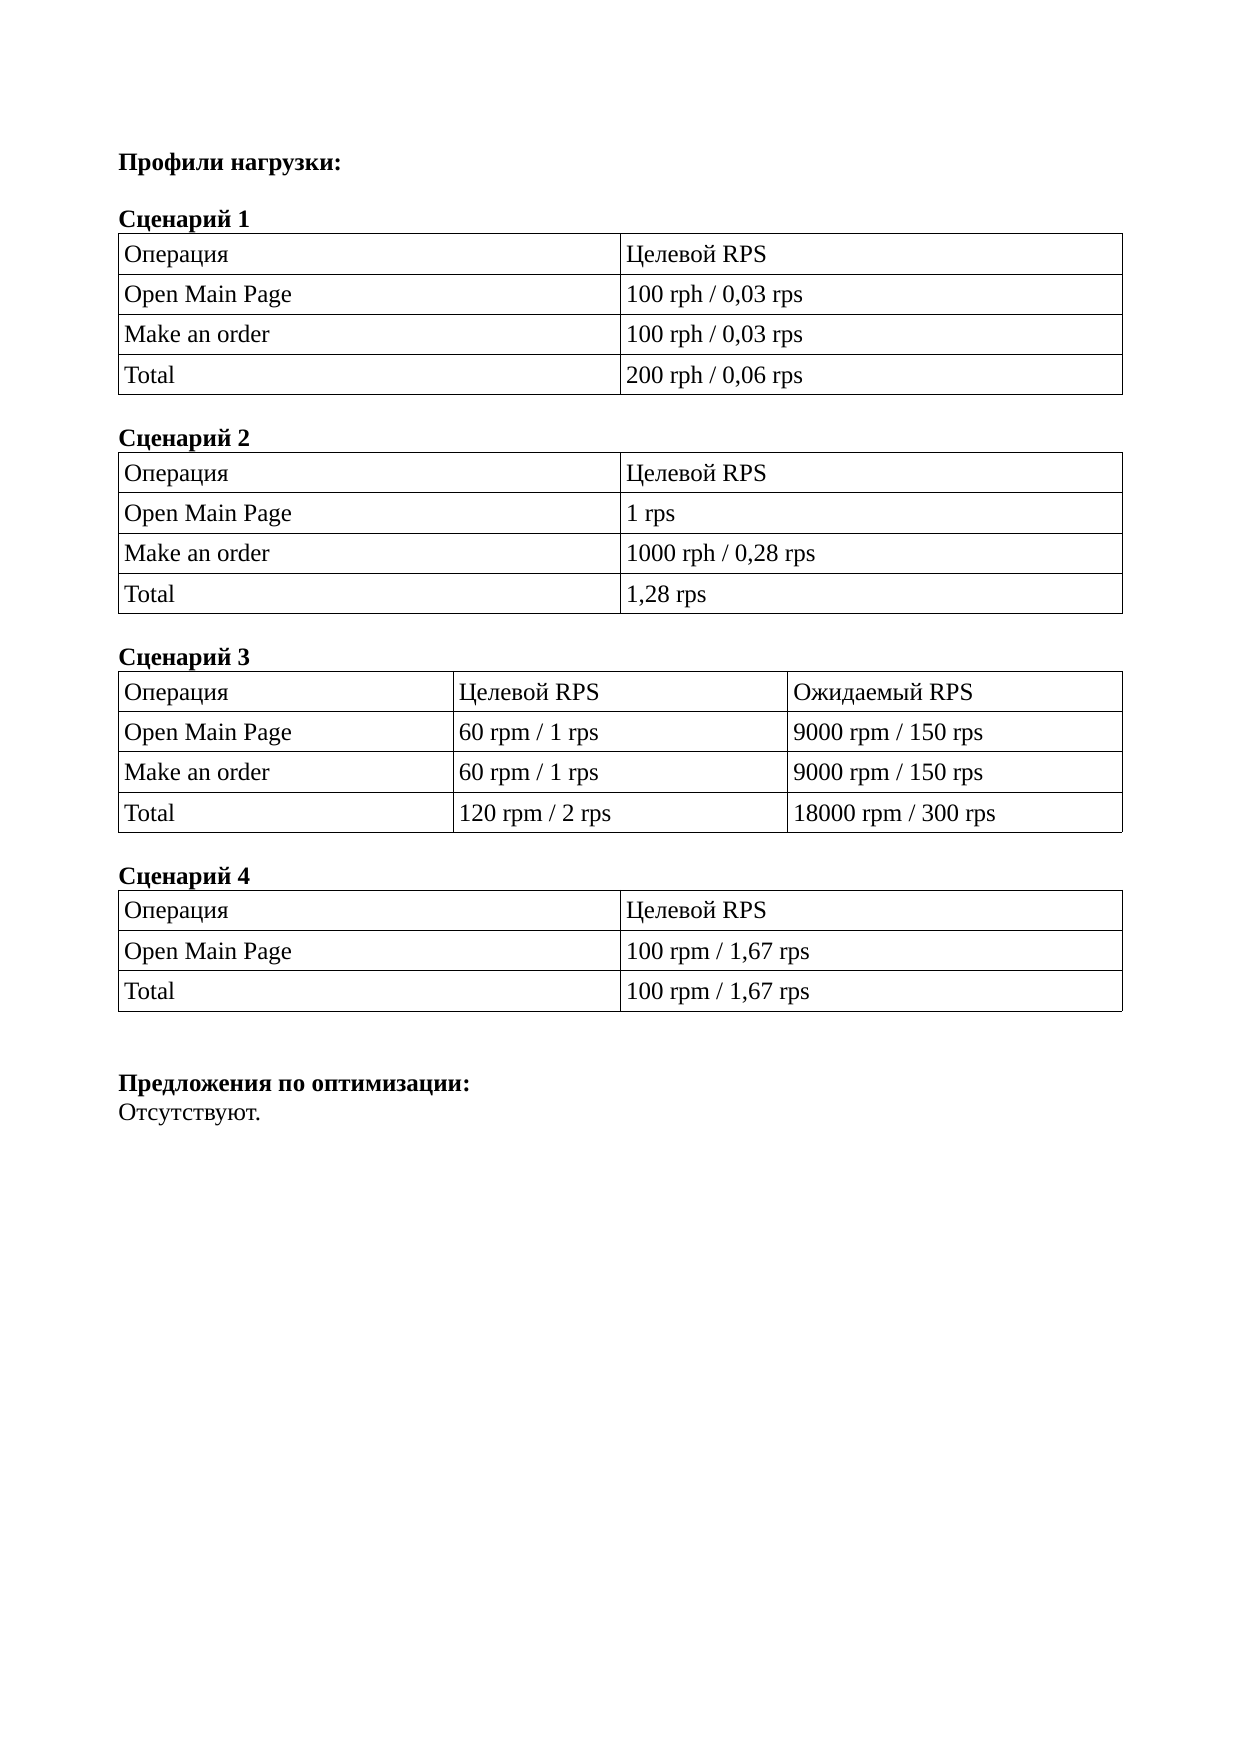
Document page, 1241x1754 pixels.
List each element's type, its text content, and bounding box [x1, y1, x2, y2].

table_cell 100 rpm / 1,67 rps [621, 931, 1122, 970]
table_cell 9000 rpm / 150 rps [788, 712, 1122, 751]
table_cell 18000 rpm / 300 rps [788, 793, 1122, 832]
table_header Целевой RPS [454, 672, 787, 711]
table_cell 9000 rpm / 150 rps [788, 752, 1122, 792]
table_cell Open Main Page [119, 931, 620, 970]
table_cell Total [119, 355, 620, 394]
text Профили нагрузки: [118, 147, 1122, 176]
table_cell Total [119, 971, 620, 1011]
text Сценарий 4 [118, 861, 1122, 890]
table_header Операция [119, 453, 620, 492]
table_cell 100 rph / 0,03 rps [621, 275, 1122, 314]
table_header Операция [119, 234, 620, 273]
table_cell 120 rpm / 2 rps [454, 793, 787, 832]
table_cell Total [119, 574, 620, 613]
text Предложения по оптимизации: [118, 1068, 1122, 1097]
table_cell Make an order [119, 534, 620, 573]
table_cell 200 rph / 0,06 rps [621, 355, 1122, 394]
table_header Операция [119, 891, 620, 930]
table_cell 100 rpm / 1,67 rps [621, 971, 1122, 1011]
table_cell Total [119, 793, 453, 832]
table_cell Make an order [119, 315, 620, 354]
table_cell Open Main Page [119, 275, 620, 314]
table_header Операция [119, 672, 453, 711]
text Сценарий 1 [118, 204, 1122, 233]
table_cell 1,28 rps [621, 574, 1122, 613]
table_cell 1 rps [621, 493, 1122, 533]
text Отсутствуют. [118, 1097, 1122, 1126]
text Сценарий 2 [118, 423, 1122, 452]
table_header Целевой RPS [621, 453, 1122, 492]
table_header Ожидаемый RPS [788, 672, 1122, 711]
table_cell Open Main Page [119, 712, 453, 751]
table_cell 60 rpm / 1 rps [454, 752, 787, 792]
table_cell 100 rph / 0,03 rps [621, 315, 1122, 354]
table_cell Make an order [119, 752, 453, 792]
table_cell 1000 rph / 0,28 rps [621, 534, 1122, 573]
text Сценарий 3 [118, 642, 1122, 671]
table_header Целевой RPS [621, 891, 1122, 930]
table_cell Open Main Page [119, 493, 620, 533]
table_cell 60 rpm / 1 rps [454, 712, 787, 751]
table_header Целевой RPS [621, 234, 1122, 273]
